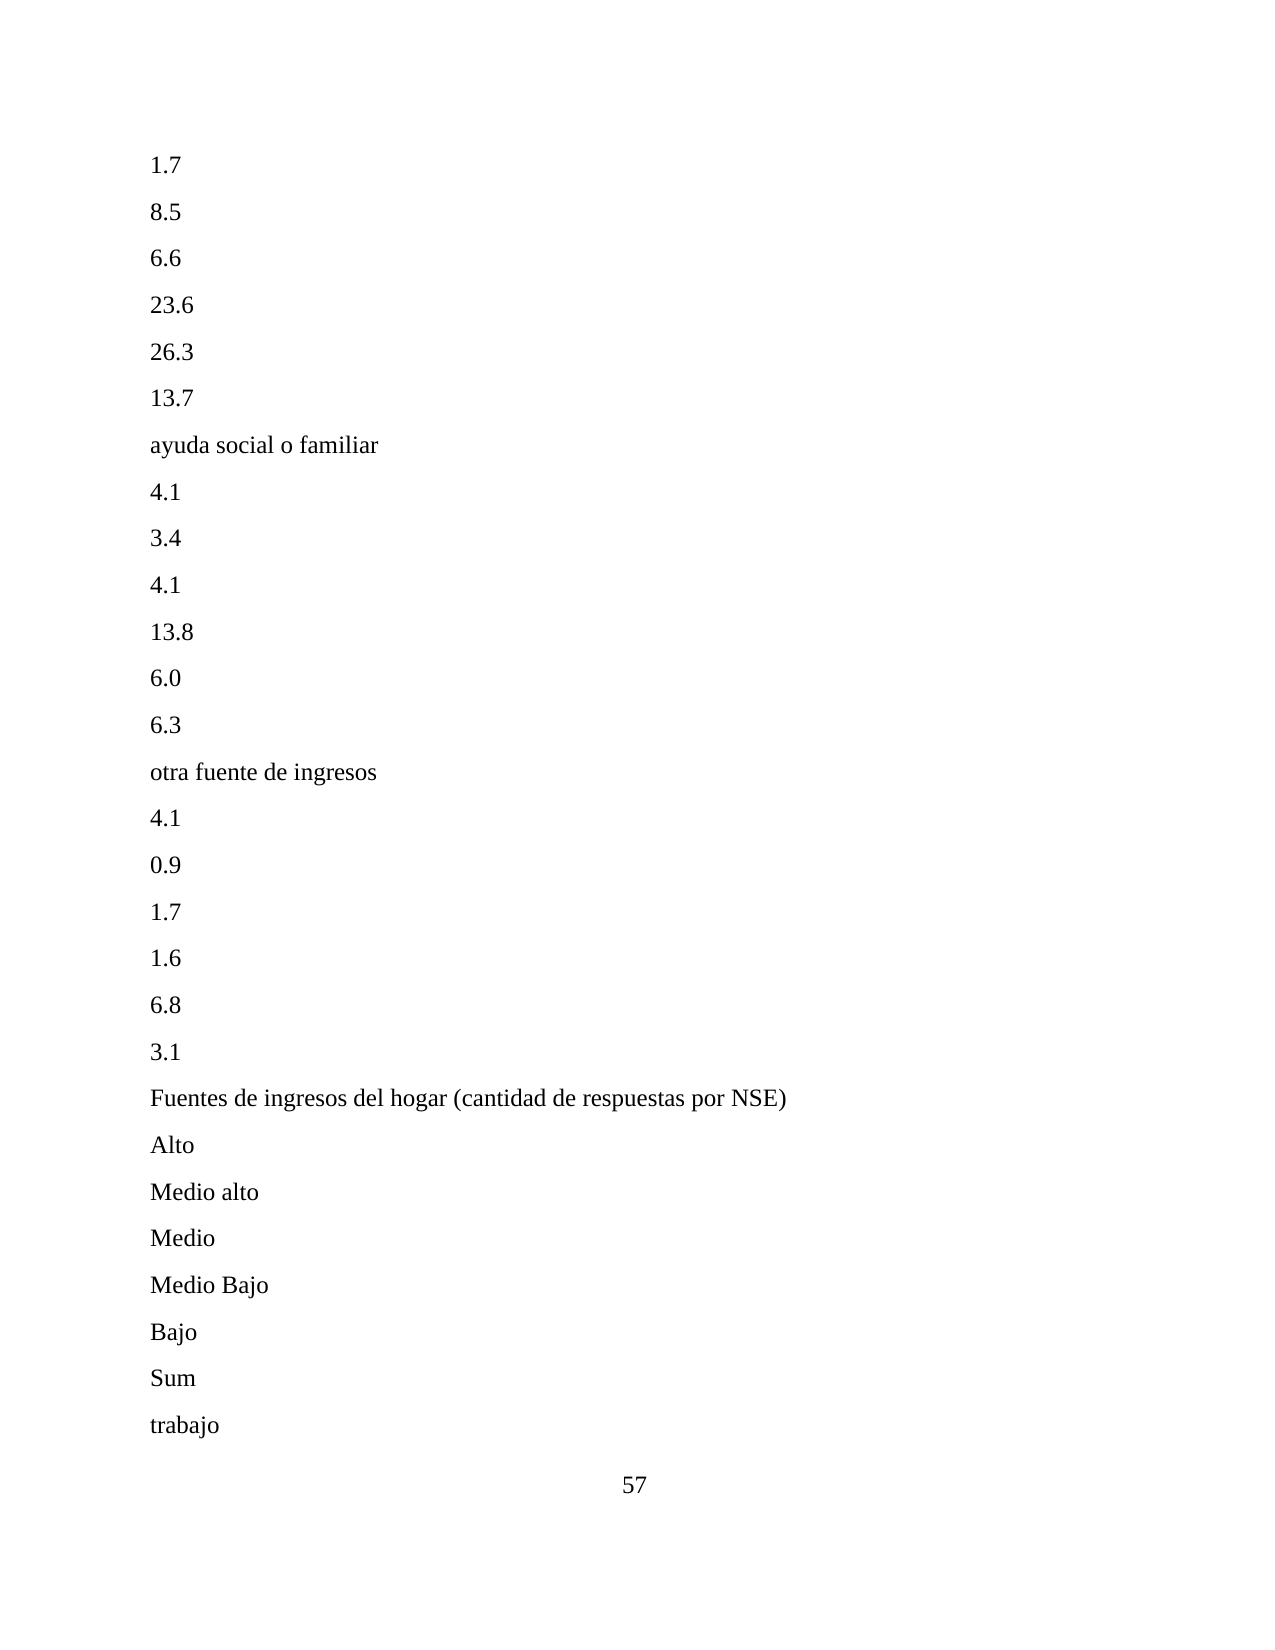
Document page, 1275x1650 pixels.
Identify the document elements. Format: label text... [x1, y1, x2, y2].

text 1.7 [150, 150, 1125, 179]
text 6.8 [150, 990, 1125, 1019]
text Fuentes de ingresos del hogar (cantidad de respuestas por NSE) [150, 1083, 1125, 1112]
text 6.0 [150, 663, 1125, 692]
text 26.3 [150, 337, 1125, 365]
text trabajo [150, 1410, 1125, 1439]
text Medio alto [150, 1177, 1125, 1205]
text 4.1 [150, 570, 1125, 599]
text 8.5 [150, 197, 1125, 225]
text Alto [150, 1130, 1125, 1159]
text 4.1 [150, 477, 1125, 505]
text Medio [150, 1223, 1125, 1252]
text 23.6 [150, 290, 1125, 319]
text 6.6 [150, 243, 1125, 272]
text 13.8 [150, 617, 1125, 645]
text 13.7 [150, 383, 1125, 412]
text 4.1 [150, 803, 1125, 832]
text 6.3 [150, 710, 1125, 739]
text ayuda social o familiar [150, 430, 1125, 459]
text Medio Bajo [150, 1270, 1125, 1299]
text 0.9 [150, 850, 1125, 879]
text 1.7 [150, 897, 1125, 925]
text Bajo [150, 1317, 1125, 1345]
text 1.6 [150, 943, 1125, 972]
text Sum [150, 1363, 1125, 1392]
text 3.1 [150, 1037, 1125, 1065]
text otra fuente de ingresos [150, 757, 1125, 785]
text 3.4 [150, 523, 1125, 552]
